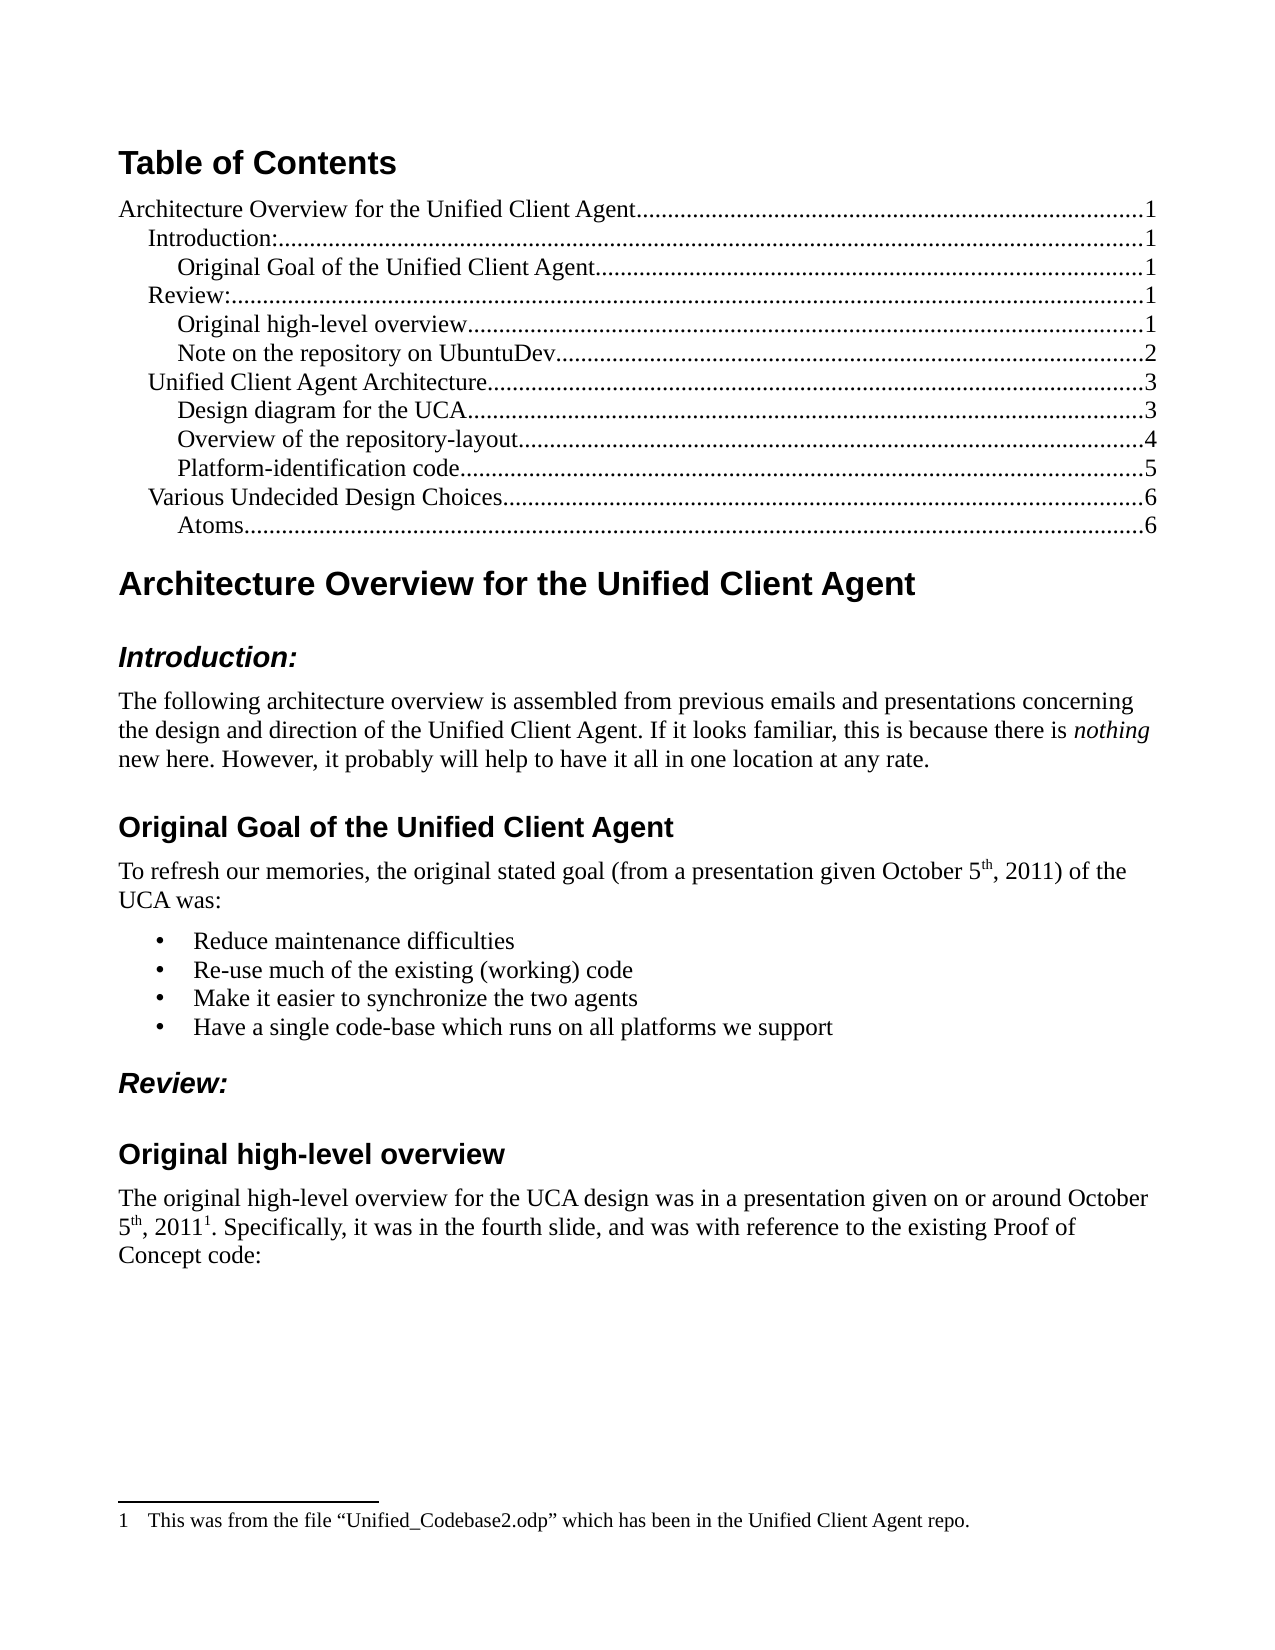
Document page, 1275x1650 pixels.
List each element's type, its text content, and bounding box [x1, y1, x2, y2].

text Original Goal of the Unified Client Agent 1 [177, 252, 1157, 280]
text Architecture Overview for the Unified Client Agent 1 [118, 194, 1157, 223]
text Review: 1 [148, 280, 1157, 309]
list Re-use much of the existing (working) code [156, 955, 1157, 983]
text The following architecture overview is assembled from previous emails and presentations concerning the design and direction of the Unified Client Agent. If it looks familiar, this is because there is nothing new here. However, it probably will help to have it all in one location at any rate. [118, 686, 1157, 772]
text Introduction: 1 [148, 223, 1157, 252]
text Atoms 6 [177, 510, 1157, 539]
list Reduce maintenance difficulties [156, 926, 1157, 955]
text This was from the file “Unified_Codebase2.odp” which has been in the Unified Client Agent repo. [118, 1508, 1157, 1532]
text Platform-identification code 5 [177, 453, 1157, 482]
text The original high-level overview for the UCA design was in a presentation given on or around October 5th, 2011. Specifically, it was in the fourth slide, and was with reference to the existing Proof of Concept code: [118, 1183, 1157, 1269]
subtitle Table of Contents [118, 143, 1157, 182]
subtitle Review: [118, 1066, 1157, 1099]
list Make it easier to synchronize the two agents [156, 983, 1157, 1012]
text Design diagram for the UCA 3 [177, 395, 1157, 424]
text Original high-level overview 1 [177, 309, 1157, 338]
text Unified Client Agent Architecture 3 [148, 367, 1157, 395]
subtitle Original Goal of the Unified Client Agent [118, 810, 1157, 843]
subtitle Architecture Overview for the Unified Client Agent [118, 564, 1157, 603]
text Overview of the repository-layout 4 [177, 424, 1157, 453]
subtitle Introduction: [118, 640, 1157, 674]
list Have a single code-base which runs on all platforms we support [156, 1012, 1157, 1041]
subtitle Original high-level overview [118, 1137, 1157, 1171]
text To refresh our memories, the original stated goal (from a presentation given October 5th, 2011) of the UCA was: [118, 856, 1157, 913]
text Note on the repository on UbuntuDev 2 [177, 338, 1157, 367]
text Various Undecided Design Choices 6 [148, 482, 1157, 510]
